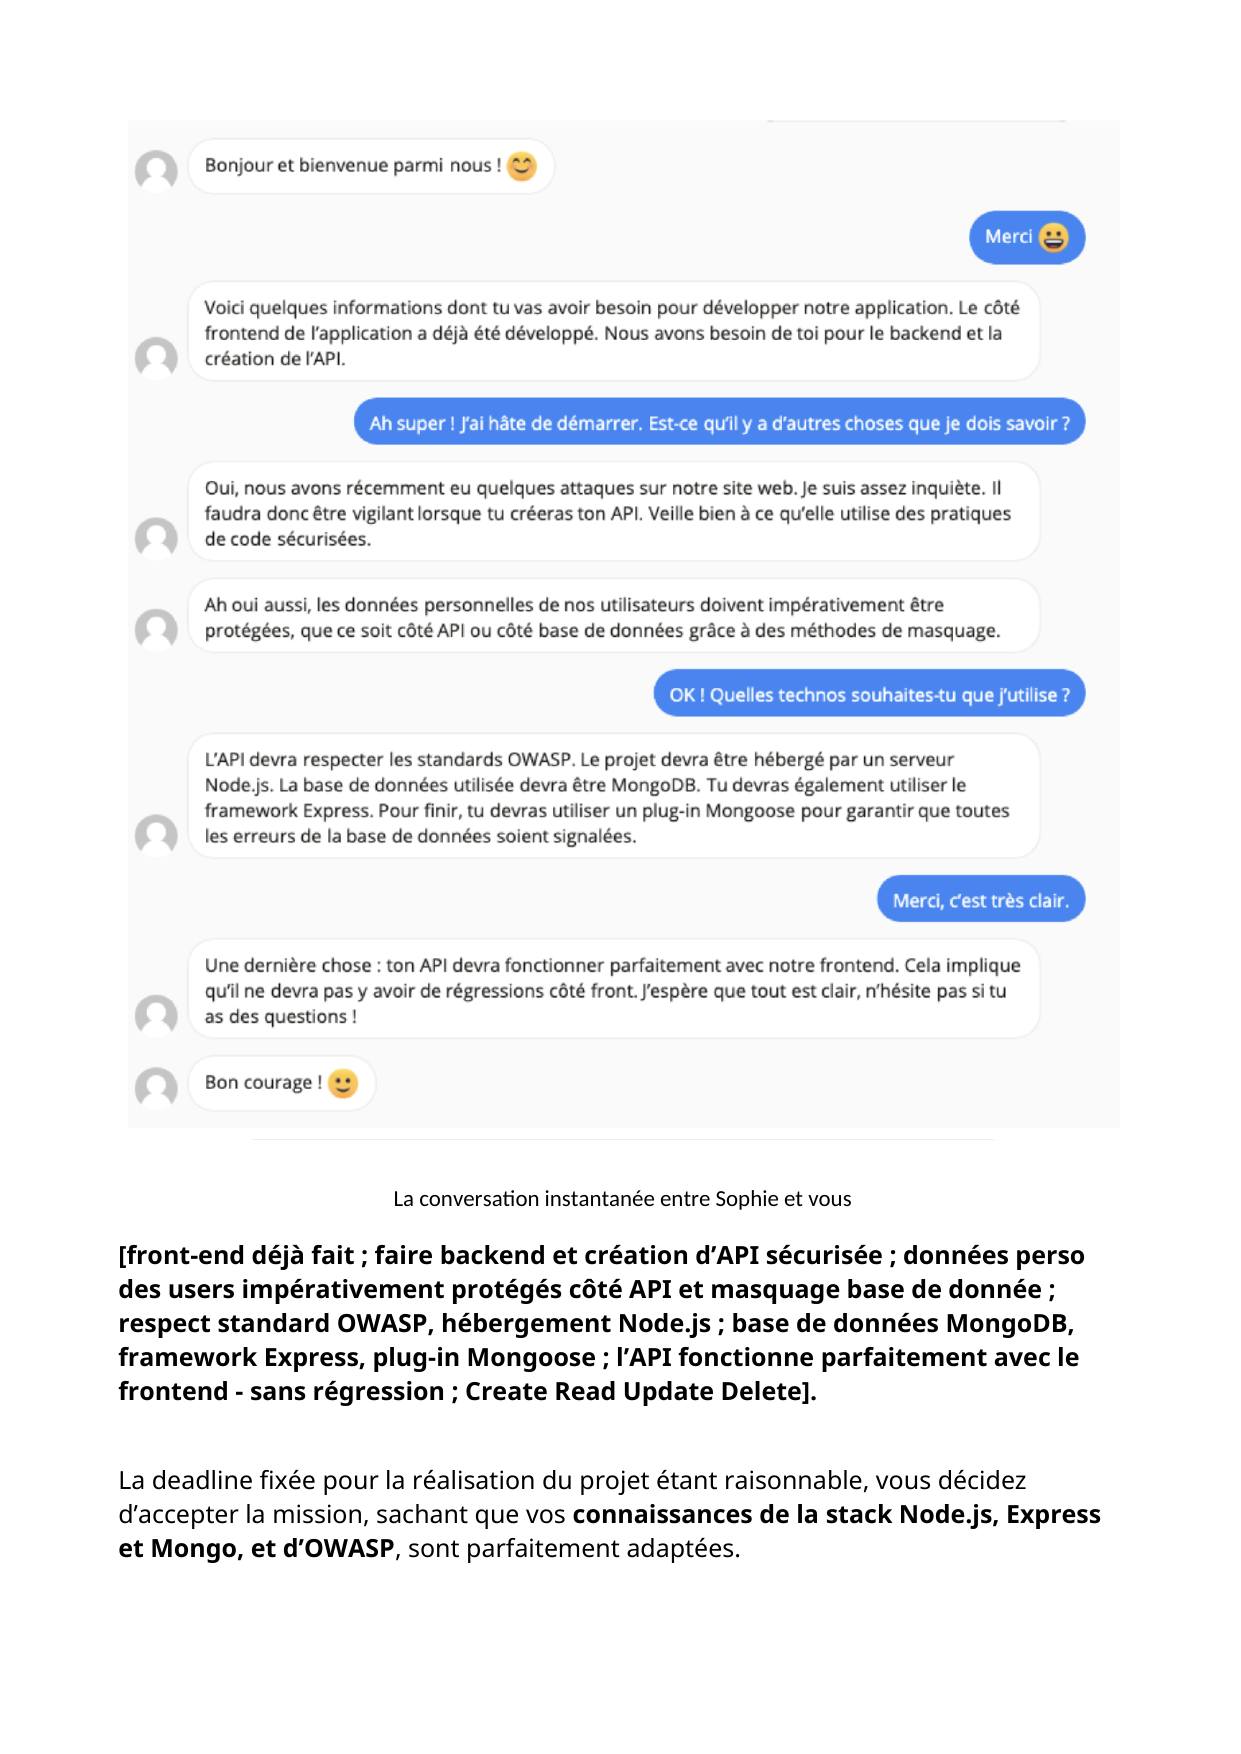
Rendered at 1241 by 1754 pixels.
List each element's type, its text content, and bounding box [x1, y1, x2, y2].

text La deadline fixée pour la réalisation du projet étant raisonnable, vous décidez d’accepter la mission, sachant que vos connaissances de la stack Node.js, Express et Mongo, et d’OWASP, sont parfaitement adaptées. [118, 1463, 1122, 1565]
text La conversation instantanée entre Sophie et vous [118, 1184, 1122, 1212]
text [front-end déjà fait ; faire backend et création d’API sécurisée ; données perso des users impérativement protégés côté API et masquage base de donnée ; respect standard OWASP, hébergement Node.js ; base de données MongoDB, framework Express, plug-in Mongoose ; l’API fonctionne parfaitement avec le frontend - sans régression ; Create Read Update Delete]. [118, 1237, 1122, 1408]
picture [118, 118, 1123, 1140]
